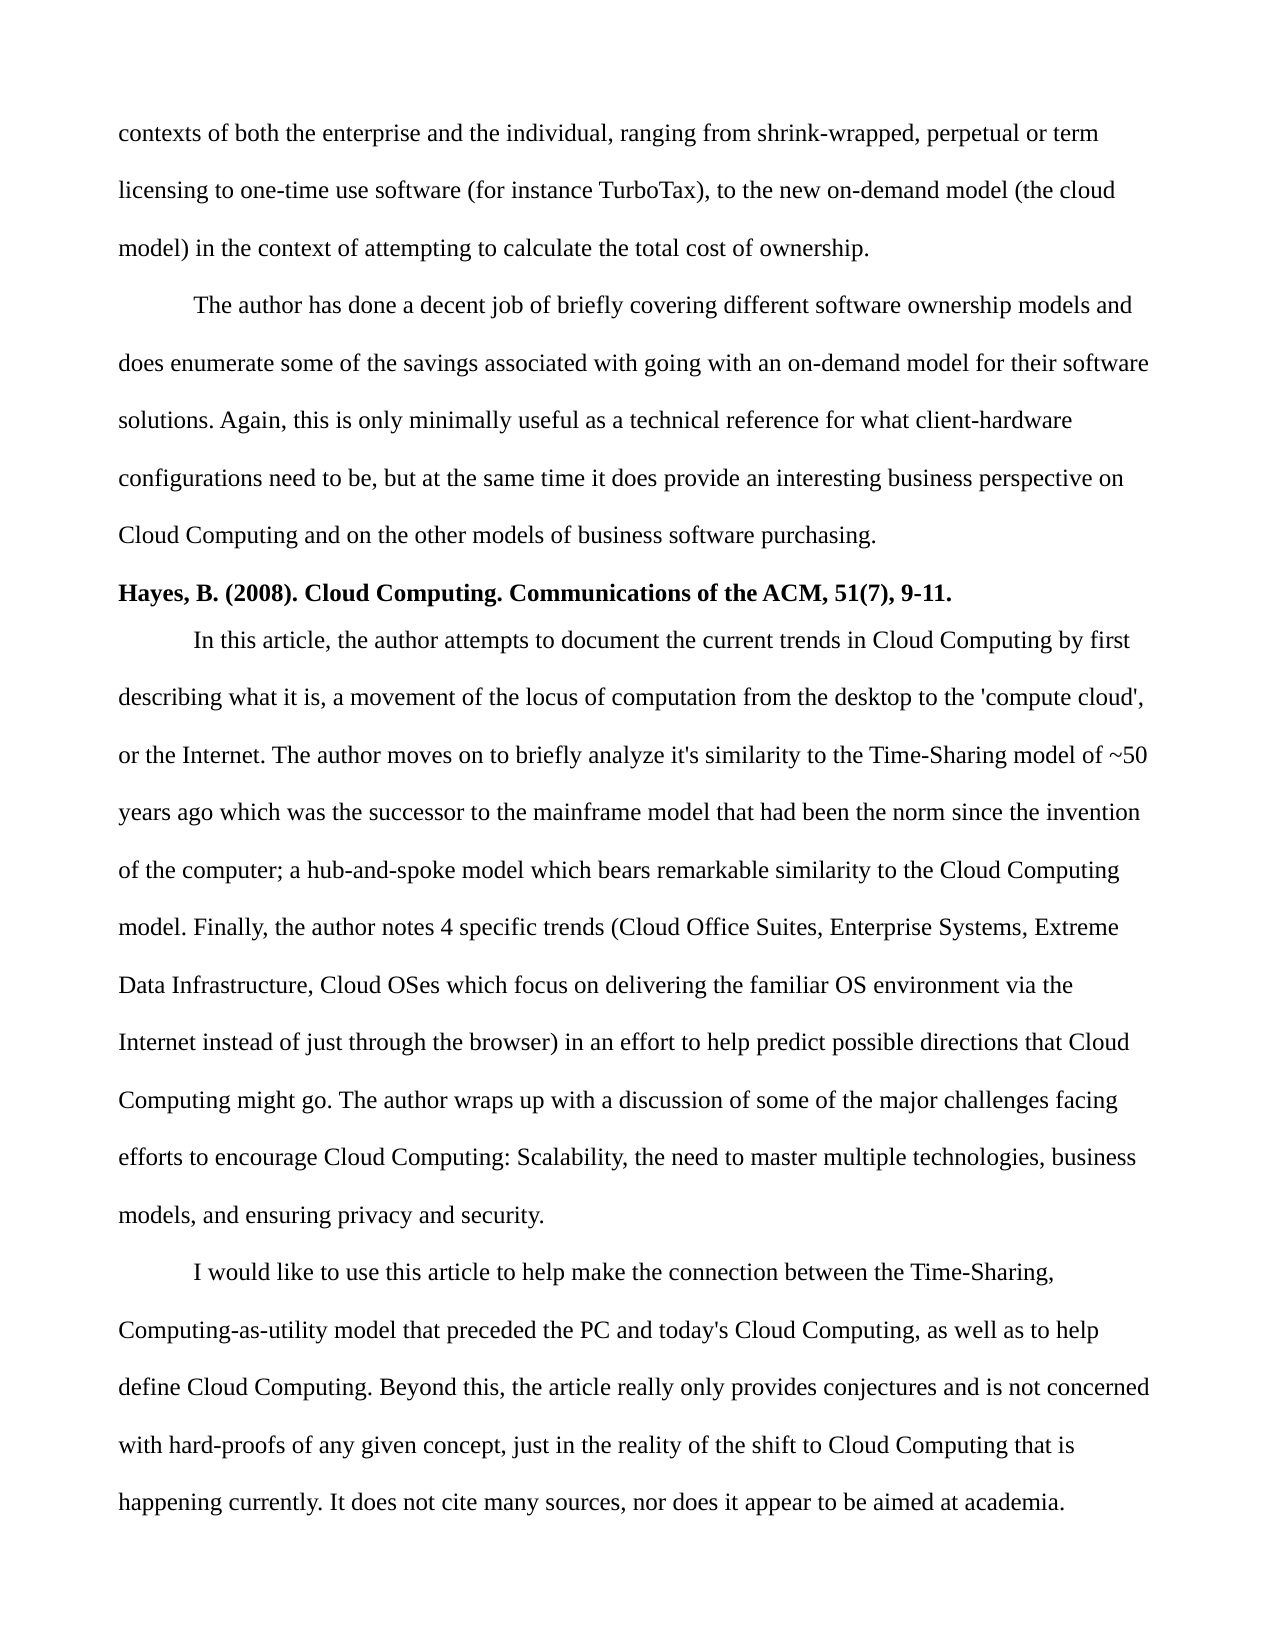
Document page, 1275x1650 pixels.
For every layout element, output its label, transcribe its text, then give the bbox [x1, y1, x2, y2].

text In this article, the author attempts to document the current trends in Cloud Computing by first describing what it is, a movement of the locus of computation from the desktop to the 'compute cloud', or the Internet. The author moves on to briefly analyze it's similarity to the Time-Sharing model of ~50 years ago which was the successor to the mainframe model that had been the norm since the invention of the computer; a hub-and-spoke model which bears remarkable similarity to the Cloud Computing model. Finally, the author notes 4 specific trends (Cloud Office Suites, Enterprise Systems, Extreme Data Infrastructure, Cloud OSes which focus on delivering the familiar OS environment via the Internet instead of just through the browser) in an effort to help predict possible directions that Cloud Computing might go. The author wraps up with a discussion of some of the major challenges facing efforts to encourage Cloud Computing: Scalability, the need to master multiple technologies, business models, and ensuring privacy and security. [118, 625, 1157, 1229]
text Hayes, B. (2008). Cloud Computing. Communications of the ACM, 51(7), 9-11. [118, 578, 1157, 607]
text The author has done a decent job of briefly covering different software ownership models and does enumerate some of the savings associated with going with an on-demand model for their software solutions. Again, this is only minimally useful as a technical reference for what client-hardware configurations need to be, but at the same time it does provide an interesting business perspective on Cloud Computing and on the other models of business software purchasing. [118, 291, 1157, 549]
text I would like to use this article to help make the connection between the Time-Sharing, Computing-as-utility model that preceded the PC and today's Cloud Computing, as well as to help define Cloud Computing. Beyond this, the article really only provides conjectures and is not concerned with hard-proofs of any given concept, just in the reality of the shift to Cloud Computing that is happening currently. It does not cite many sources, nor does it appear to be aimed at academia. [118, 1257, 1157, 1516]
text contexts of both the enterprise and the individual, ranging from shrink-wrapped, perpetual or term licensing to one-time use software (for instance TurboTax), to the new on-demand model (the cloud model) in the context of attempting to calculate the total cost of ownership. [118, 118, 1157, 262]
